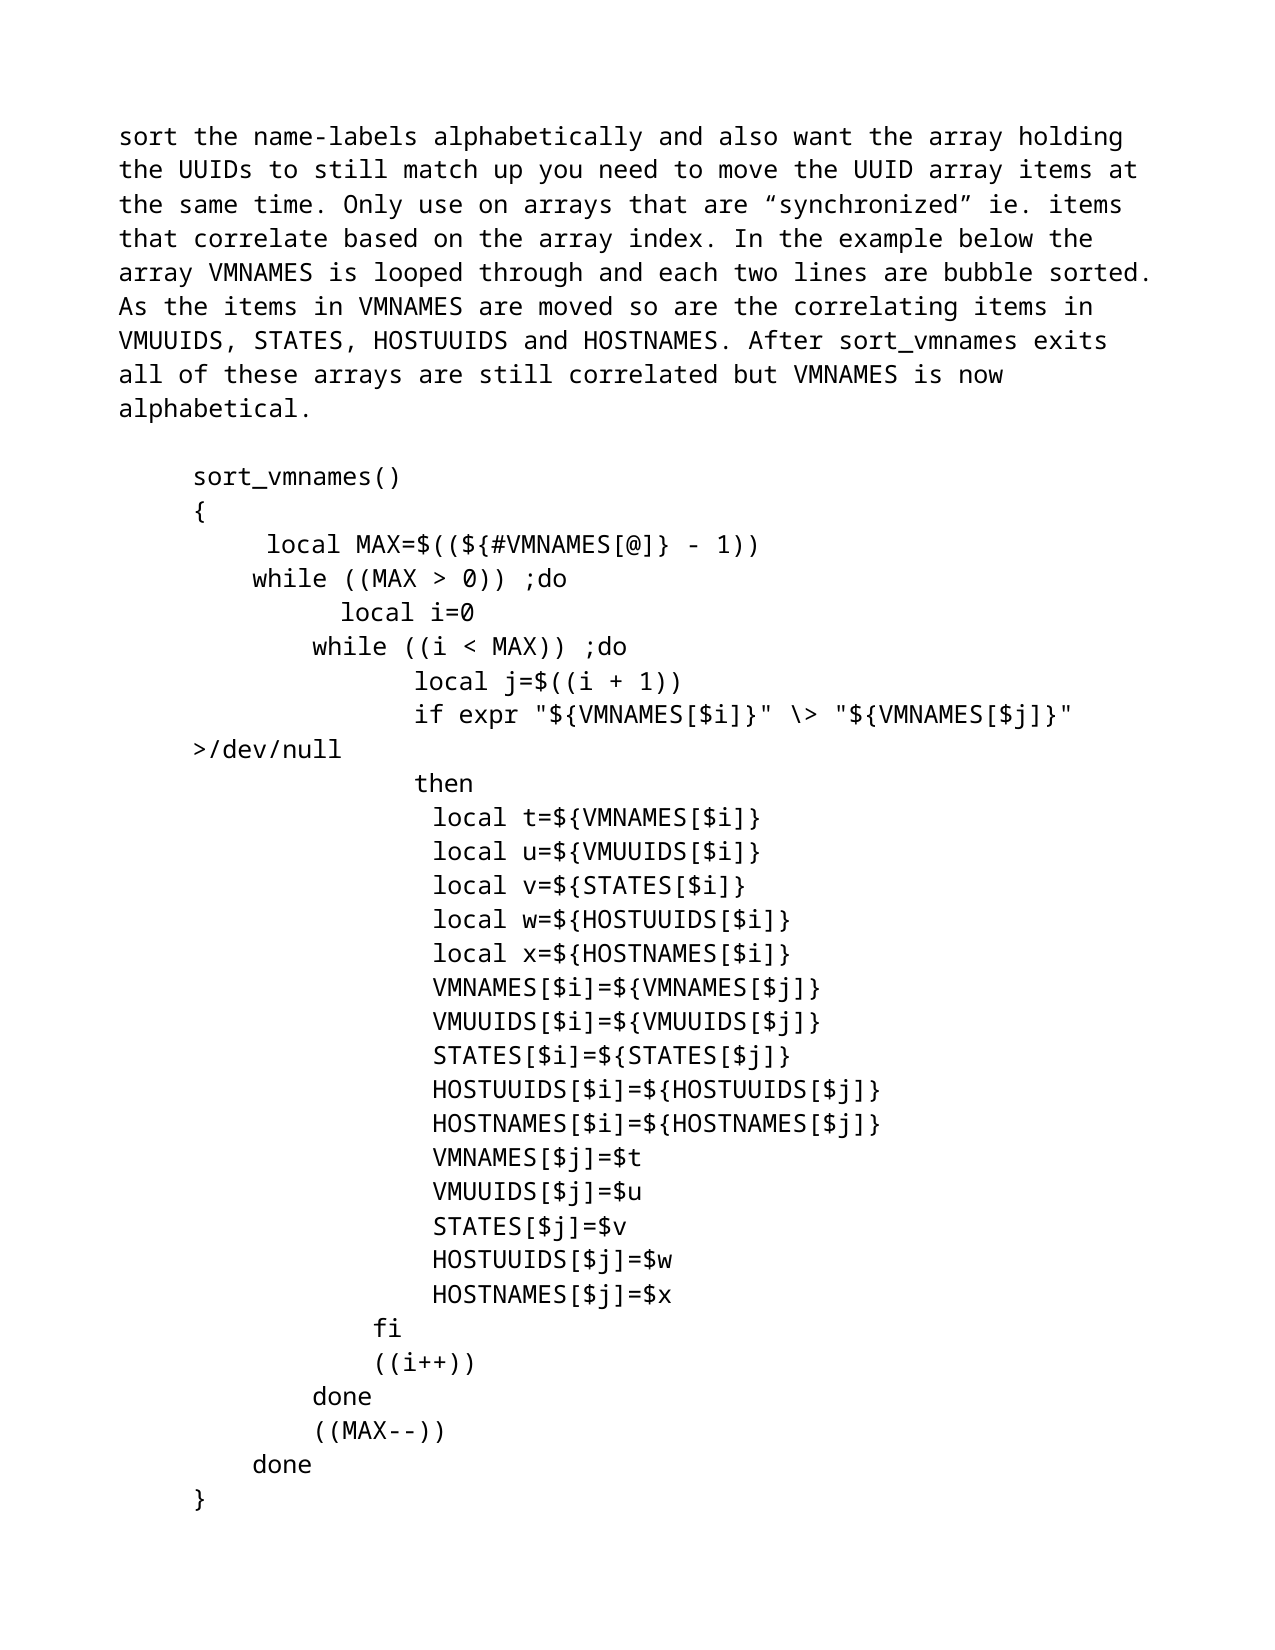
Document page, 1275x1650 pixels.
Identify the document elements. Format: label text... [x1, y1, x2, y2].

text if expr "${VMNAMES[$i]}" \> "${VMNAMES[$j]}" >/dev/null [192, 697, 1157, 765]
text ((MAX--)) [192, 1412, 1157, 1447]
text ((i++)) [192, 1344, 1157, 1378]
text local MAX=$((${#VMNAMES[@]} - 1)) [192, 527, 1157, 561]
text VMNAMES[$i]=${VMNAMES[$j]} [192, 970, 1157, 1004]
text local i=0 [192, 595, 1157, 629]
text VMUUIDS[$j]=$u [192, 1174, 1157, 1208]
text } [192, 1481, 1157, 1515]
text HOSTUUIDS[$j]=$w [192, 1242, 1157, 1276]
text { [192, 493, 1157, 527]
text sort the name-labels alphabetically and also want the array holding the UUIDs to still match up you need to move the UUID array items at the same time. Only use on arrays that are “synchronized” ie. items that correlate based on the array index. In the example below the array VMNAMES is looped through and each two lines are bubble sorted. As the items in VMNAMES are moved so are the correlating items in VMUUIDS, STATES, HOSTUUIDS and HOSTNAMES. After sort_vmnames exits all of these arrays are still correlated but VMNAMES is now alphabetical. [118, 118, 1157, 425]
text done [192, 1447, 1157, 1481]
text VMUUIDS[$i]=${VMUUIDS[$j]} [192, 1004, 1157, 1038]
text STATES[$j]=$v [192, 1208, 1157, 1242]
text sort_vmnames() [192, 459, 1157, 493]
text while ((i < MAX)) ;do [192, 629, 1157, 663]
text done [192, 1378, 1157, 1412]
text local t=${VMNAMES[$i]} [192, 799, 1157, 833]
text while ((MAX > 0)) ;do [192, 561, 1157, 595]
text local x=${HOSTNAMES[$i]} [192, 936, 1157, 970]
text then [192, 765, 1157, 799]
text local u=${VMUUIDS[$i]} [192, 833, 1157, 867]
text fi [192, 1310, 1157, 1344]
text local v=${STATES[$i]} [192, 867, 1157, 902]
text HOSTNAMES[$i]=${HOSTNAMES[$j]} [192, 1106, 1157, 1140]
text local j=$((i + 1)) [192, 663, 1157, 697]
text VMNAMES[$j]=$t [192, 1140, 1157, 1174]
text local w=${HOSTUUIDS[$i]} [192, 902, 1157, 936]
text HOSTUUIDS[$i]=${HOSTUUIDS[$j]} [192, 1072, 1157, 1106]
text STATES[$i]=${STATES[$j]} [192, 1038, 1157, 1072]
text HOSTNAMES[$j]=$x [192, 1276, 1157, 1310]
